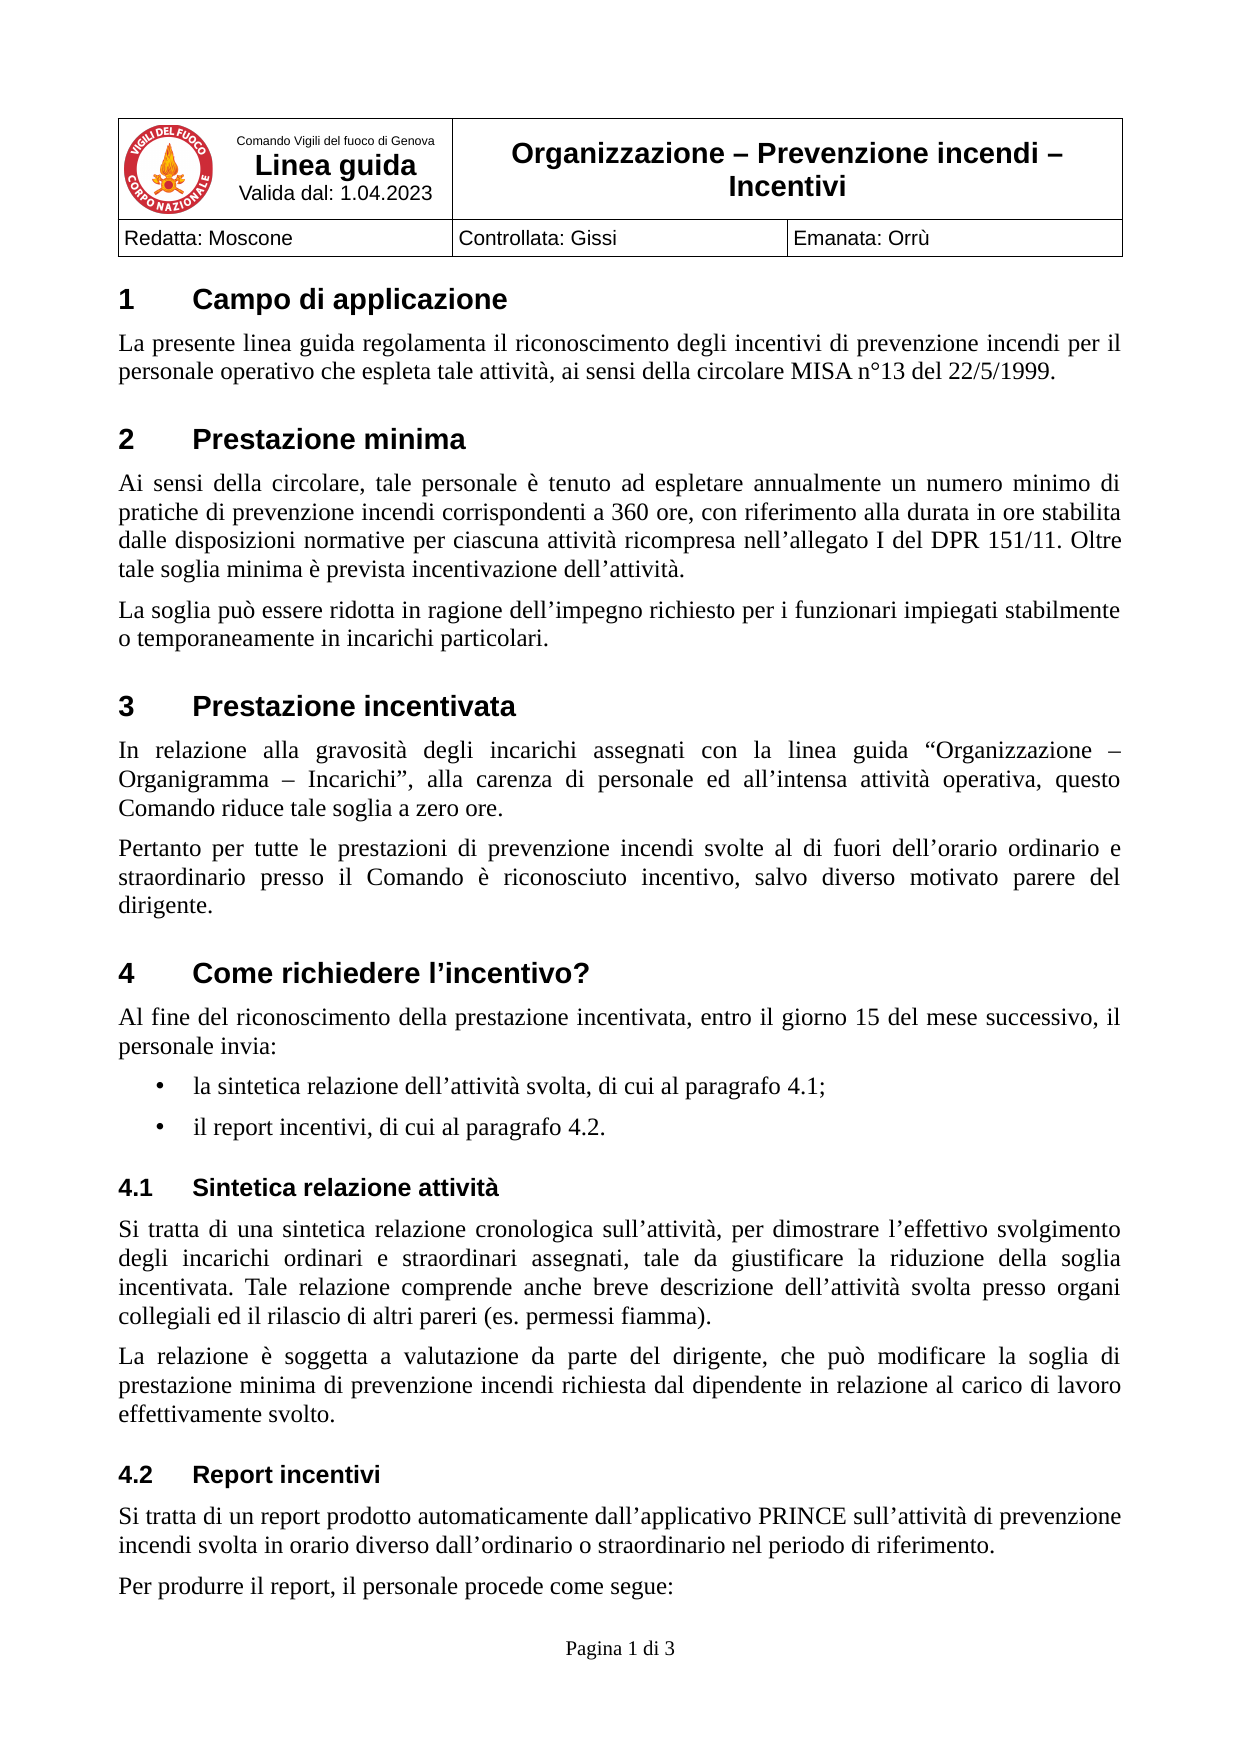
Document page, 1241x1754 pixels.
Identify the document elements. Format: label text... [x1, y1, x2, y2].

subtitle Report incentivi [118, 1460, 1122, 1489]
picture [124, 125, 213, 214]
text In relazione alla gravosità degli incarichi assegnati con la linea guida “Organizzazione – Organigramma – Incarichi”, alla carenza di personale ed all’intensa attività operativa, questo Comando riduce tale soglia a zero ore. [118, 735, 1122, 821]
table_header Organizzazione – Prevenzione incendi – Incentivi [453, 119, 1122, 219]
text Si tratta di un report prodotto automaticamente dall’applicativo PRINCE sull’attività di prevenzione incendi svolta in orario diverso dall’ordinario o straordinario nel periodo di riferimento. [118, 1501, 1122, 1559]
subtitle Prestazione minima [118, 422, 1122, 456]
text La presente linea guida regolamenta il riconoscimento degli incentivi di prevenzione incendi per il personale operativo che espleta tale attività, ai sensi della circolare MISA n°13 del 22/5/1999. [118, 328, 1122, 385]
text Ai sensi della circolare, tale personale è tenuto ad espletare annualmente un numero minimo di pratiche di prevenzione incendi corrispondenti a 360 ore, con riferimento alla durata in ore stabilita dalle disposizioni normative per ciascuna attività ricompresa nell’allegato I del DPR 151/11. Oltre tale soglia minima è prevista incentivazione dell’attività. [118, 468, 1122, 583]
text Per produrre il report, il personale procede come segue: [118, 1571, 1122, 1599]
subtitle Sintetica relazione attività [118, 1173, 1122, 1202]
subtitle Come richiedere l’incentivo? [118, 956, 1122, 990]
table_cell Emanata: Orrù [788, 220, 1122, 256]
text La soglia può essere ridotta in ragione dell’impegno richiesto per i funzionari impiegati stabilmente o temporaneamente in incarichi particolari. [118, 595, 1122, 652]
table_cell Controllata: Gissi [453, 220, 787, 256]
text Al fine del riconoscimento della prestazione incentivata, entro il giorno 15 del mese successivo, il personale invia: [118, 1002, 1122, 1060]
table_header [119, 119, 219, 219]
table_header Comando Vigili del fuoco di Genova Linea guida Valida dal: 1.04.2023 [219, 119, 452, 219]
subtitle Prestazione incentivata [118, 689, 1122, 723]
list la sintetica relazione dell’attività svolta, di cui al paragrafo 4.1; [156, 1071, 1122, 1100]
text La relazione è soggetta a valutazione da parte del dirigente, che può modificare la soglia di prestazione minima di prevenzione incendi richiesta dal dipendente in relazione al carico di lavoro effettivamente svolto. [118, 1341, 1122, 1428]
list il report incentivi, di cui al paragrafo 4.2. [156, 1112, 1122, 1141]
table_cell Redatta: Moscone [119, 220, 452, 256]
subtitle Campo di applicazione [118, 282, 1122, 315]
text Si tratta di una sintetica relazione cronologica sull’attività, per dimostrare l’effettivo svolgimento degli incarichi ordinari e straordinari assegnati, tale da giustificare la riduzione della soglia incentivata. Tale relazione comprende anche breve descrizione dell’attività svolta presso organi collegiali ed il rilascio di altri pareri (es. permessi fiamma). [118, 1214, 1122, 1329]
text Pertanto per tutte le prestazioni di prevenzione incendi svolte al di fuori dell’orario ordinario e straordinario presso il Comando è riconosciuto incentivo, salvo diverso motivato parere del dirigente. [118, 833, 1122, 919]
